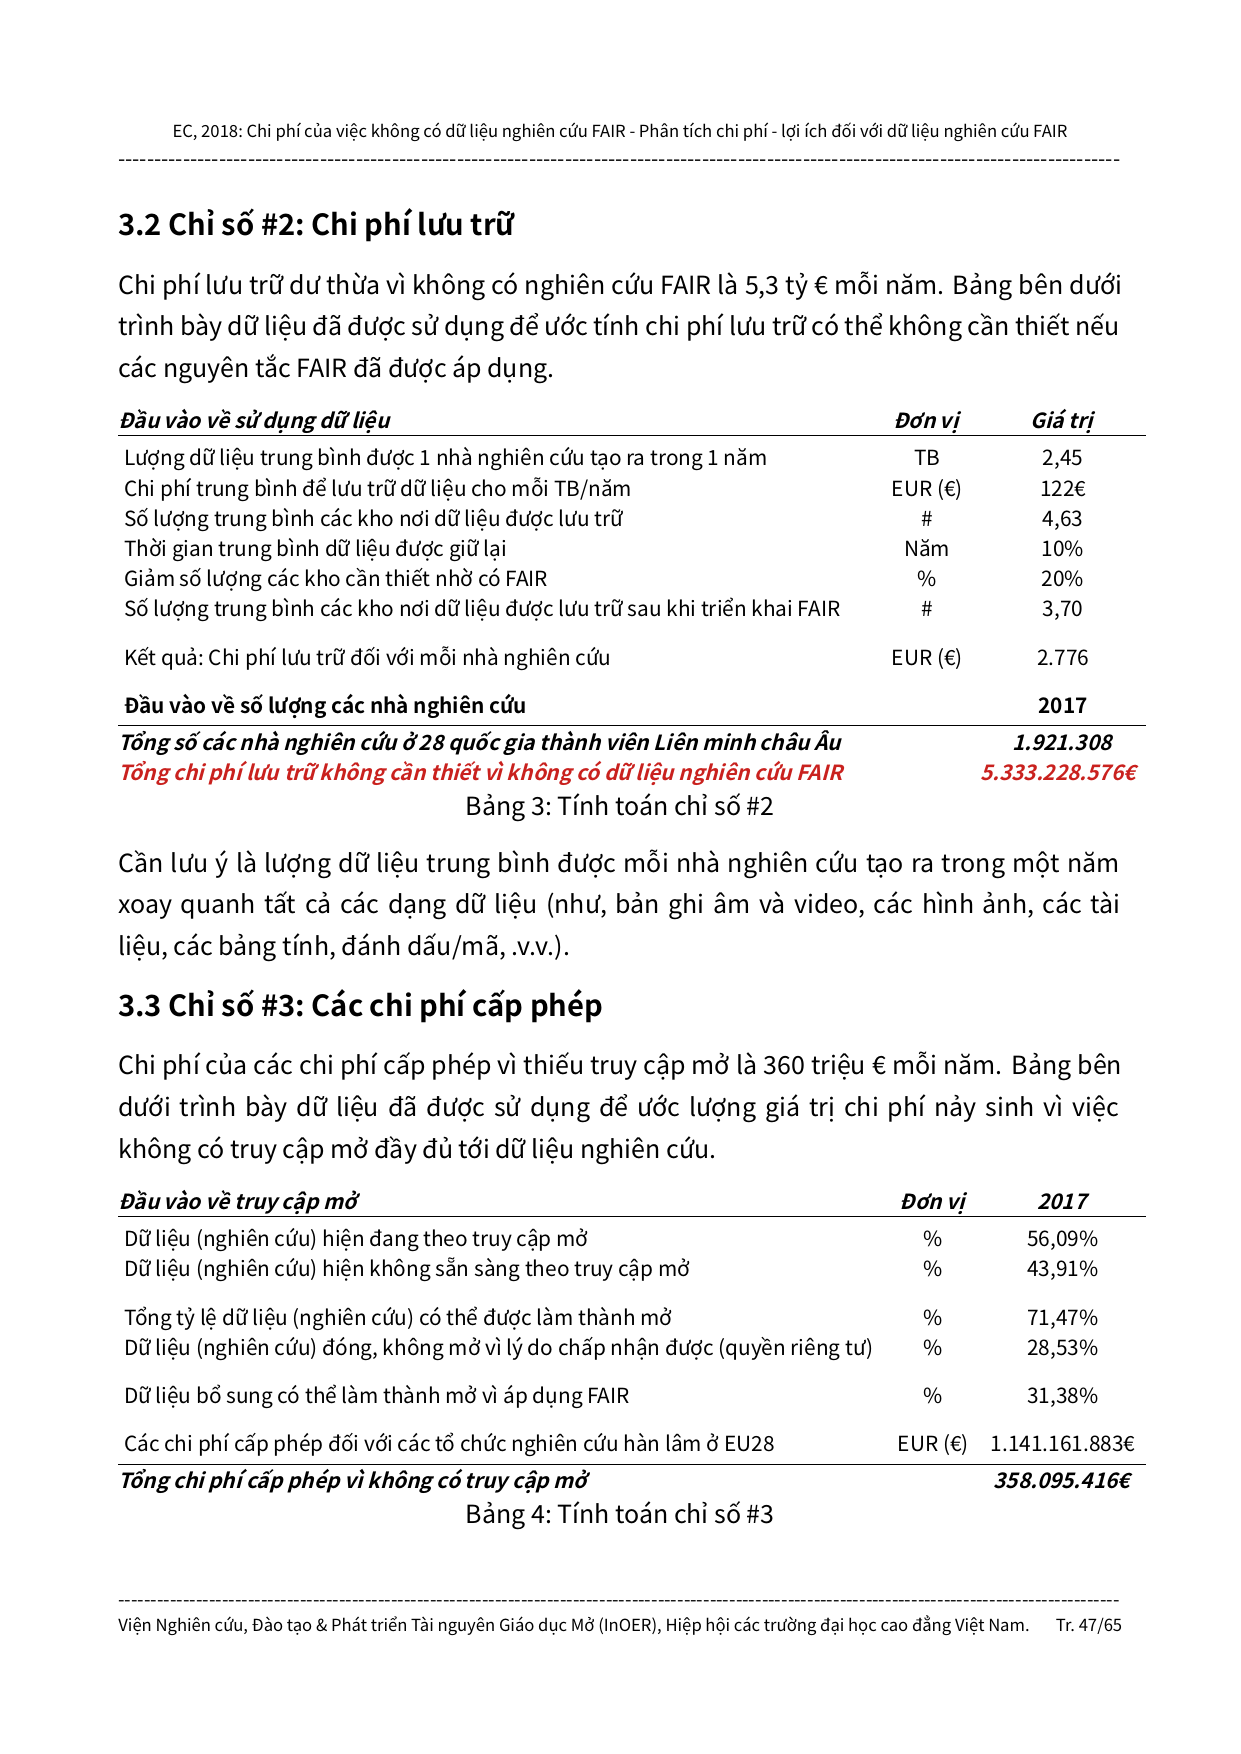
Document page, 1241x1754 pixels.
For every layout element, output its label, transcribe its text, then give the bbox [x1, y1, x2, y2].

table_cell % % % % % EUR (€) [886, 1217, 980, 1464]
table_header Đầu vào về truy cập mở [118, 1185, 886, 1216]
text Bảng 4: Tính toán chỉ số #3 [118, 1495, 1122, 1531]
table_header Giá trị [980, 405, 1146, 435]
table_header Đơn vị [886, 1185, 980, 1216]
text Cần lưu ý là lượng dữ liệu trung bình được mỗi nhà nghiên cứu tạo ra trong một năm xoay quanh tất cả các dạng dữ liệu (như, bản ghi âm và video, các hình ảnh, các tài liệu, các bảng tính, đánh dấu/mã, .v.v.). [118, 843, 1122, 963]
table_header Đầu vào về sử dụng dữ liệu [118, 405, 874, 435]
table_cell Tổng chi phí lưu trữ không cần thiết vì không có dữ liệu nghiên cứu FAIR [118, 757, 874, 787]
table_cell 2,45 122€ 4,63 10% 20% 3,70 2.776 2017 [980, 436, 1146, 725]
table_header 2017 [980, 1185, 1146, 1216]
text 3.3 Chỉ số #3: Các chi phí cấp phép [118, 983, 1122, 1025]
table_cell Lượng dữ liệu trung bình được 1 nhà nghiên cứu tạo ra trong 1 năm Chi phí trung bình để lưu trữ dữ liệu cho mỗi TB/năm Số lượng trung bình các kho nơi dữ liệu được lưu trữ Thời gian trung bình dữ liệu được giữ lại Giảm số lượng các kho cần thiết nhờ có FAIR Số lượng trung bình các kho nơi dữ liệu được lưu trữ sau khi triển khai FAIR Kết quả: Chi phí lưu trữ đối với mỗi nhà nghiên cứu Đầu vào về số lượng các nhà nghiên cứu [118, 436, 874, 725]
table_header Đơn vị [874, 405, 980, 435]
table_cell [874, 757, 980, 787]
text 3.2 Chỉ số #2: Chi phí lưu trữ [118, 202, 1122, 244]
table_cell [886, 1465, 980, 1495]
table_cell [874, 726, 980, 757]
text Chi phí lưu trữ dư thừa vì không có nghiên cứu FAIR là 5,3 tỷ € mỗi năm. Bảng bên dưới trình bày dữ liệu đã được sử dụng để ước tính chi phí lưu trữ có thể không cần thiết nếu các nguyên tắc FAIR đã được áp dụng. [118, 265, 1122, 385]
text Bảng 3: Tính toán chỉ số #2 [118, 787, 1122, 823]
table_cell Dữ liệu (nghiên cứu) hiện đang theo truy cập mở Dữ liệu (nghiên cứu) hiện không sẵn sàng theo truy cập mở Tổng tỷ lệ dữ liệu (nghiên cứu) có thể được làm thành mở Dữ liệu (nghiên cứu) đóng, không mở vì lý do chấp nhận được (quyền riêng tư) Dữ liệu bổ sung có thể làm thành mở vì áp dụng FAIR Các chi phí cấp phép đối với các tổ chức nghiên cứu hàn lâm ở EU28 [118, 1217, 886, 1464]
table_cell 1.921.308 [980, 726, 1146, 757]
table_cell 56,09% 43,91% 71,47% 28,53% 31,38% 1.141.161.883€ [980, 1217, 1146, 1464]
text Chi phí của các chi phí cấp phép vì thiếu truy cập mở là 360 triệu € mỗi năm. Bảng bên dưới trình bày dữ liệu đã được sử dụng để ước lượng giá trị chi phí nảy sinh vì việc không có truy cập mở đầy đủ tới dữ liệu nghiên cứu. [118, 1046, 1122, 1165]
table_cell Tổng số các nhà nghiên cứu ở 28 quốc gia thành viên Liên minh châu Âu [118, 726, 874, 757]
table_cell 5.333.228.576€ [980, 757, 1146, 787]
table_cell Tổng chi phí cấp phép vì không có truy cập mở [118, 1465, 886, 1495]
table_cell 358.095.416€ [980, 1465, 1146, 1495]
table_cell TB EUR (€) # Năm % # EUR (€) [874, 436, 980, 725]
